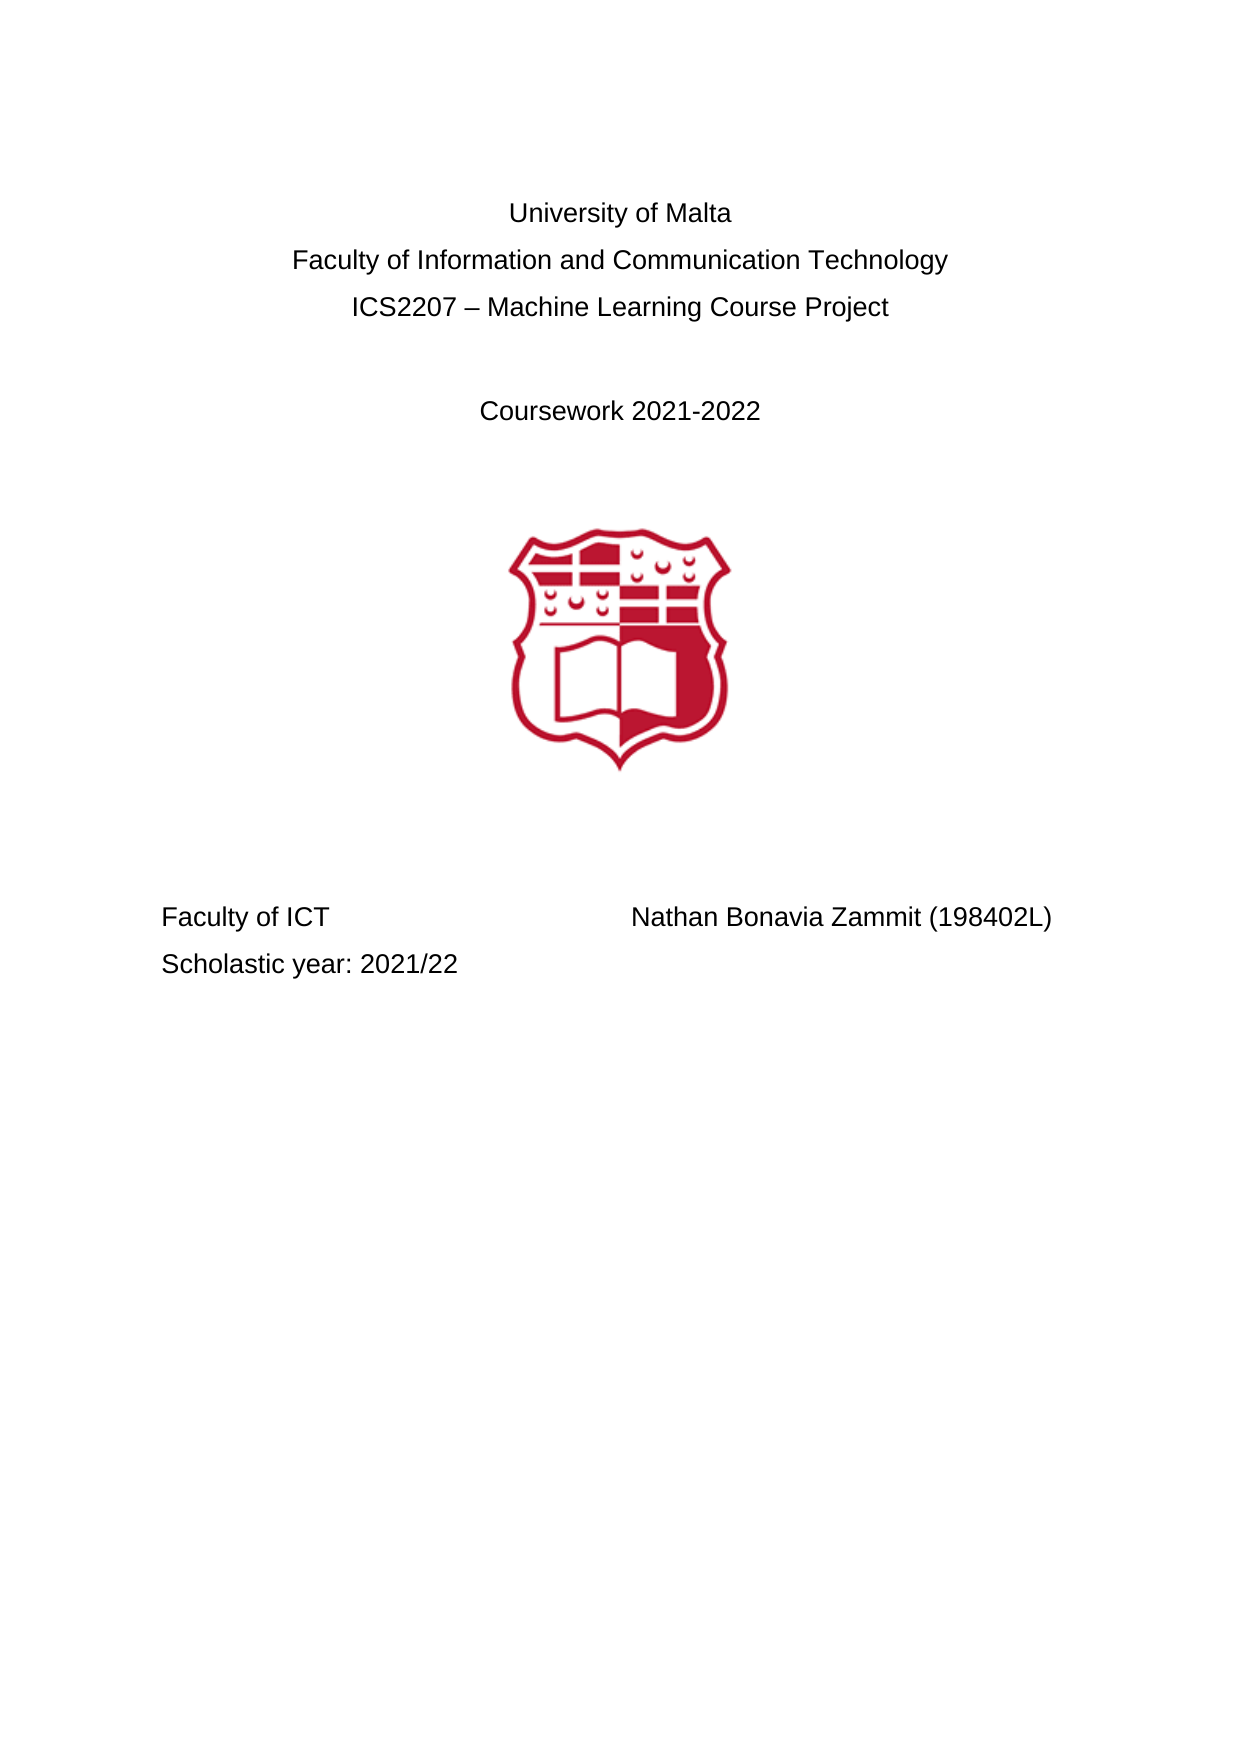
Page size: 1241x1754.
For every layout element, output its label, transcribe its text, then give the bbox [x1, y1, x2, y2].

text University of Malta [150, 197, 1090, 228]
text Faculty of Information and Communication Technology [150, 244, 1090, 275]
text Coursework 2021-2022 [150, 395, 1090, 426]
table_header Faculty of ICT Scholastic year: 2021/22 [150, 901, 619, 1038]
subtitle ICS2207 – Machine Learning Course Project [150, 291, 1090, 322]
table_header Nathan Bonavia Zammit (198402L) [620, 901, 1089, 1038]
